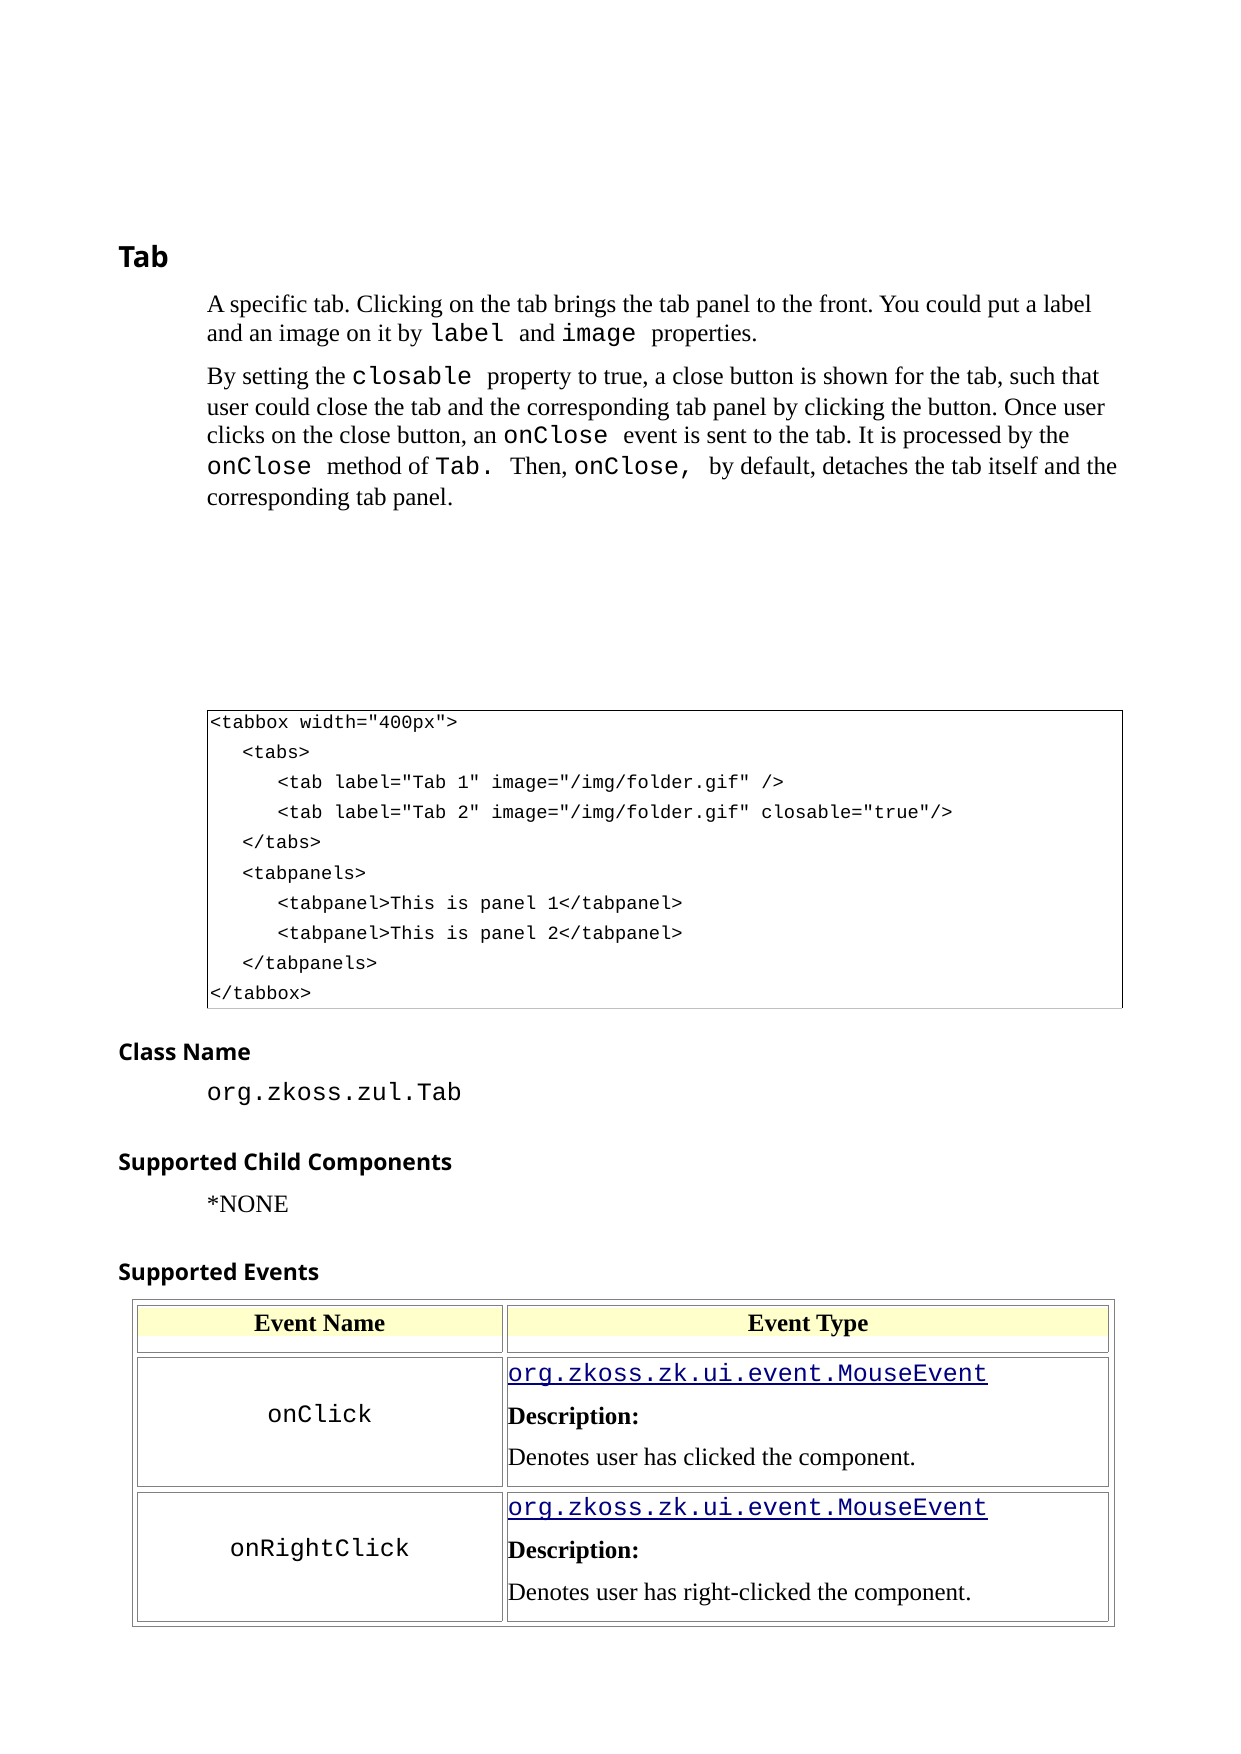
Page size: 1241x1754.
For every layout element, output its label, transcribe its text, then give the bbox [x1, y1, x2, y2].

text <tab label="Tab 1" image="/img/folder.gif" /> [208, 770, 1122, 794]
text <tabs> [208, 740, 1122, 764]
subtitle Supported Child Components [118, 1146, 1122, 1177]
subtitle Supported Events [118, 1256, 1122, 1287]
table_header Event Name [134, 1300, 505, 1352]
text </tabs> [208, 830, 1122, 854]
text *NONE [207, 1189, 1122, 1218]
text A specific tab. Clicking on the tab brings the tab panel to the front. You could put a label and an image on it by label and image properties. [207, 289, 1122, 348]
text org.zkoss.zul.Tab [207, 1080, 1122, 1108]
text <tab label="Tab 2" image="/img/folder.gif" closable="true"/> [208, 800, 1122, 824]
subtitle Class Name [118, 1036, 1122, 1067]
text </tabpanels> [208, 951, 1122, 975]
table_cell onClick [134, 1352, 505, 1486]
text By setting the closable property to true, a close button is shown for the tab, such that user could close the tab and the corresponding tab panel by clicking the button. Once user clicks on the close button, an onClose event is sent to the tab. It is processed by the onClose method of Tab. Then, onClose, by default, detaches the tab itself and the corresponding tab panel. [207, 361, 1122, 511]
text <tabbox width="400px"> [208, 711, 1122, 734]
text <tabpanel>This is panel 2</tabpanel> [208, 921, 1122, 945]
table_cell onRightClick [134, 1486, 505, 1621]
text <tabpanels> [208, 860, 1122, 885]
table_cell org.zkoss.zk.ui.event.MouseEvent Description: Denotes user has right-clicked the component. [505, 1486, 1111, 1621]
table_cell org.zkoss.zk.ui.event.MouseEvent Description: Denotes user has clicked the component. [505, 1352, 1111, 1486]
text </tabbox> [208, 981, 1122, 1008]
text <tabpanel>This is panel 1</tabpanel> [208, 891, 1122, 915]
table_header Event Type [505, 1300, 1111, 1352]
subtitle Tab [118, 237, 1122, 276]
